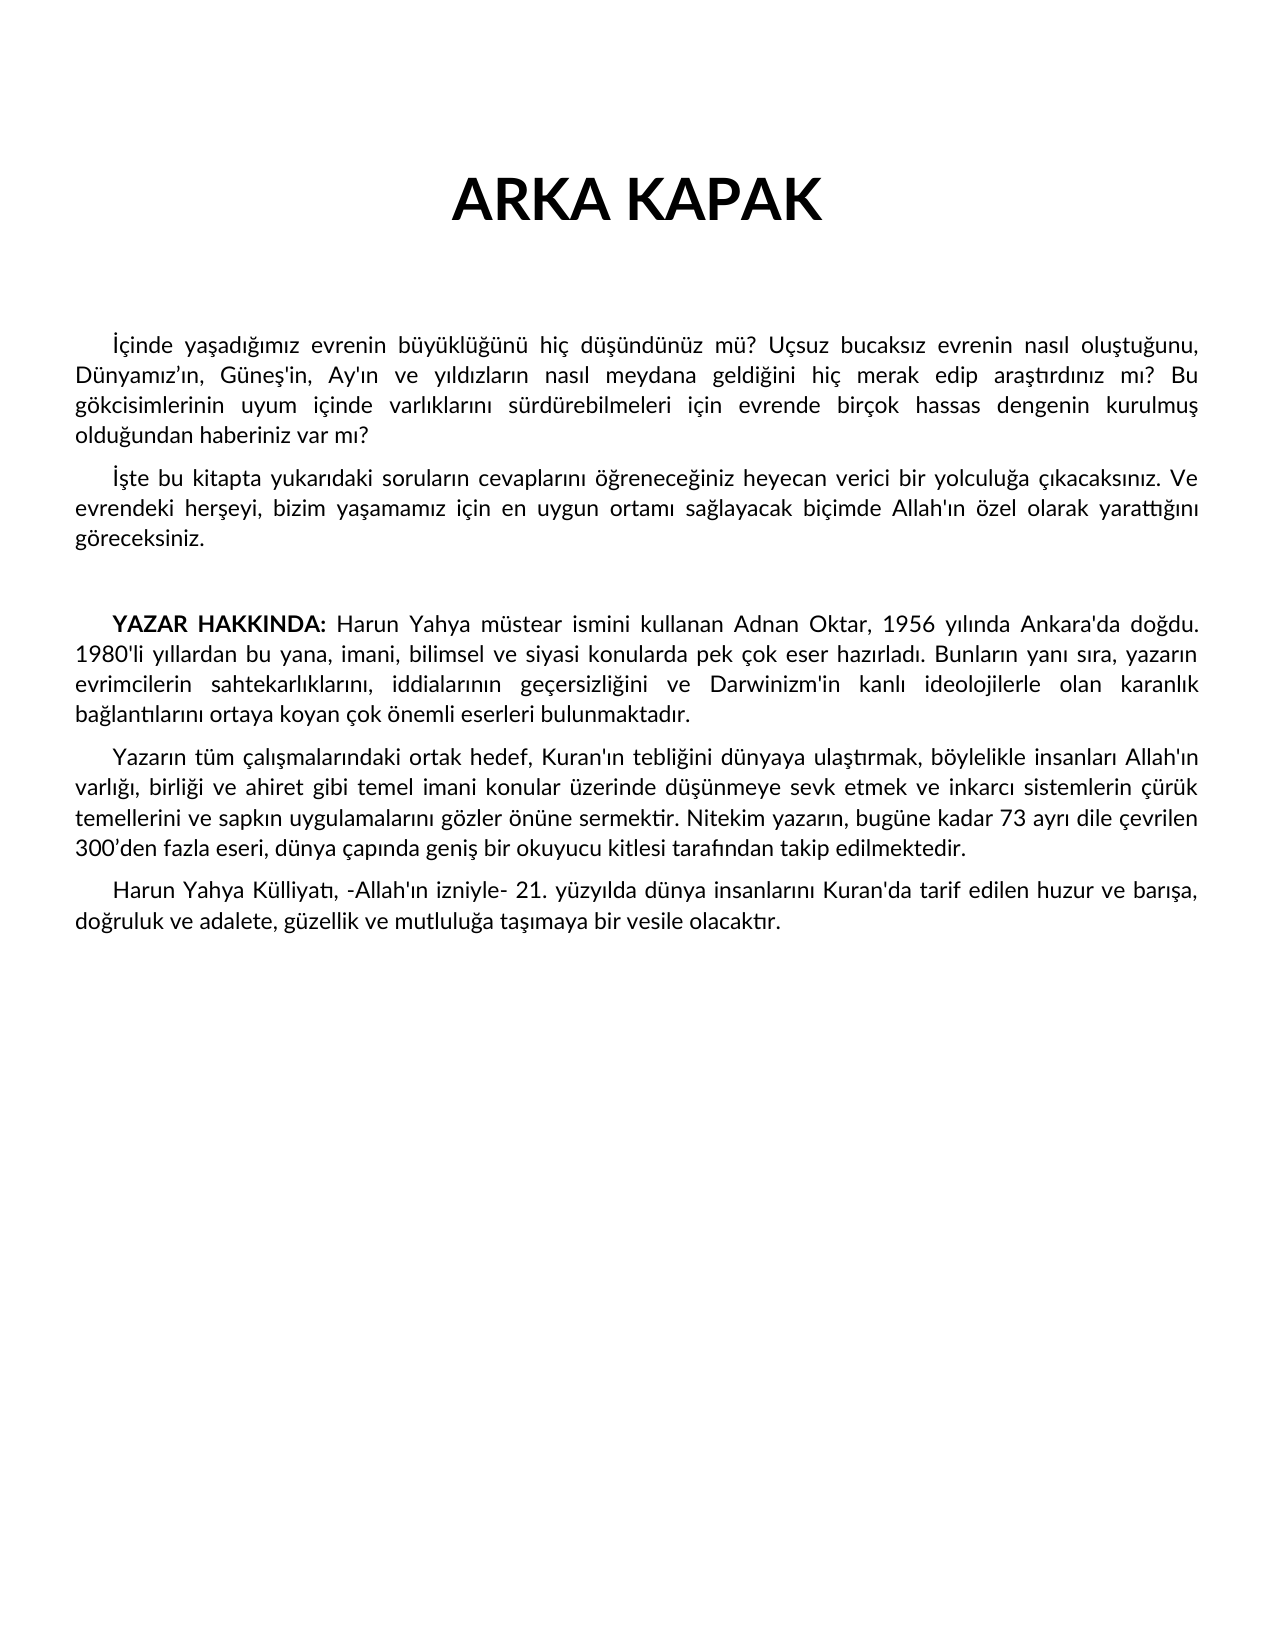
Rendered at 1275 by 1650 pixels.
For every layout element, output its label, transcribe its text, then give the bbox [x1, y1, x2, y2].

subtitle ARKA KAPAK [75, 162, 1200, 232]
text YAZAR HAKKINDA: Harun Yahya müstear ismini kullanan Adnan Oktar, 1956 yılında Ankara'da doğdu. 1980'li yıllardan bu yana, imani, bilimsel ve siyasi konularda pek çok eser hazırladı. Bunların yanı sıra, yazarın evrimcilerin sahtekarlıklarını, iddialarının geçersizliğini ve Darwinizm'in kanlı ideolojilerle olan karanlık bağlantılarını ortaya koyan çok önemli eserleri bulunmaktadır. [75, 609, 1200, 728]
text Yazarın tüm çalışmalarındaki ortak hedef, Kuran'ın tebliğini dünyaya ulaştırmak, böylelikle insanları Allah'ın varlığı, birliği ve ahiret gibi temel imani konular üzerinde düşünmeye sevk etmek ve inkarcı sistemlerin çürük temellerini ve sapkın uygulamalarını gözler önüne sermektir. Nitekim yazarın, bugüne kadar 73 ayrı dile çevrilen 300’den fazla eseri, dünya çapında geniş bir okuyucu kitlesi tarafından takip edilmektedir. [75, 743, 1200, 861]
text İçinde yaşadığımız evrenin büyüklüğünü hiç düşündünüz mü? Uçsuz bucaksız evrenin nasıl oluştuğunu, Dünyamız’ın, Güneş'in, Ay'ın ve yıldızların nasıl meydana geldiğini hiç merak edip araştırdınız mı? Bu gökcisimlerinin uyum içinde varlıklarını sürdürebilmeleri için evrende birçok hassas dengenin kurulmuş olduğundan haberiniz var mı? [75, 330, 1200, 448]
text İşte bu kitapta yukarıdaki soruların cevaplarını öğreneceğiniz heyecan verici bir yolculuğa çıkacaksınız. Ve evrendeki herşeyi, bizim yaşamamız için en uygun ortamı sağlayacak biçimde Allah'ın özel olarak yarattığını göreceksiniz. [75, 464, 1200, 552]
text Harun Yahya Külliyatı, -Allah'ın izniyle- 21. yüzyılda dünya insanlarını Kuran'da tarif edilen huzur ve barışa, doğruluk ve adalete, güzellik ve mutluluğa taşımaya bir vesile olacaktır. [75, 876, 1200, 934]
